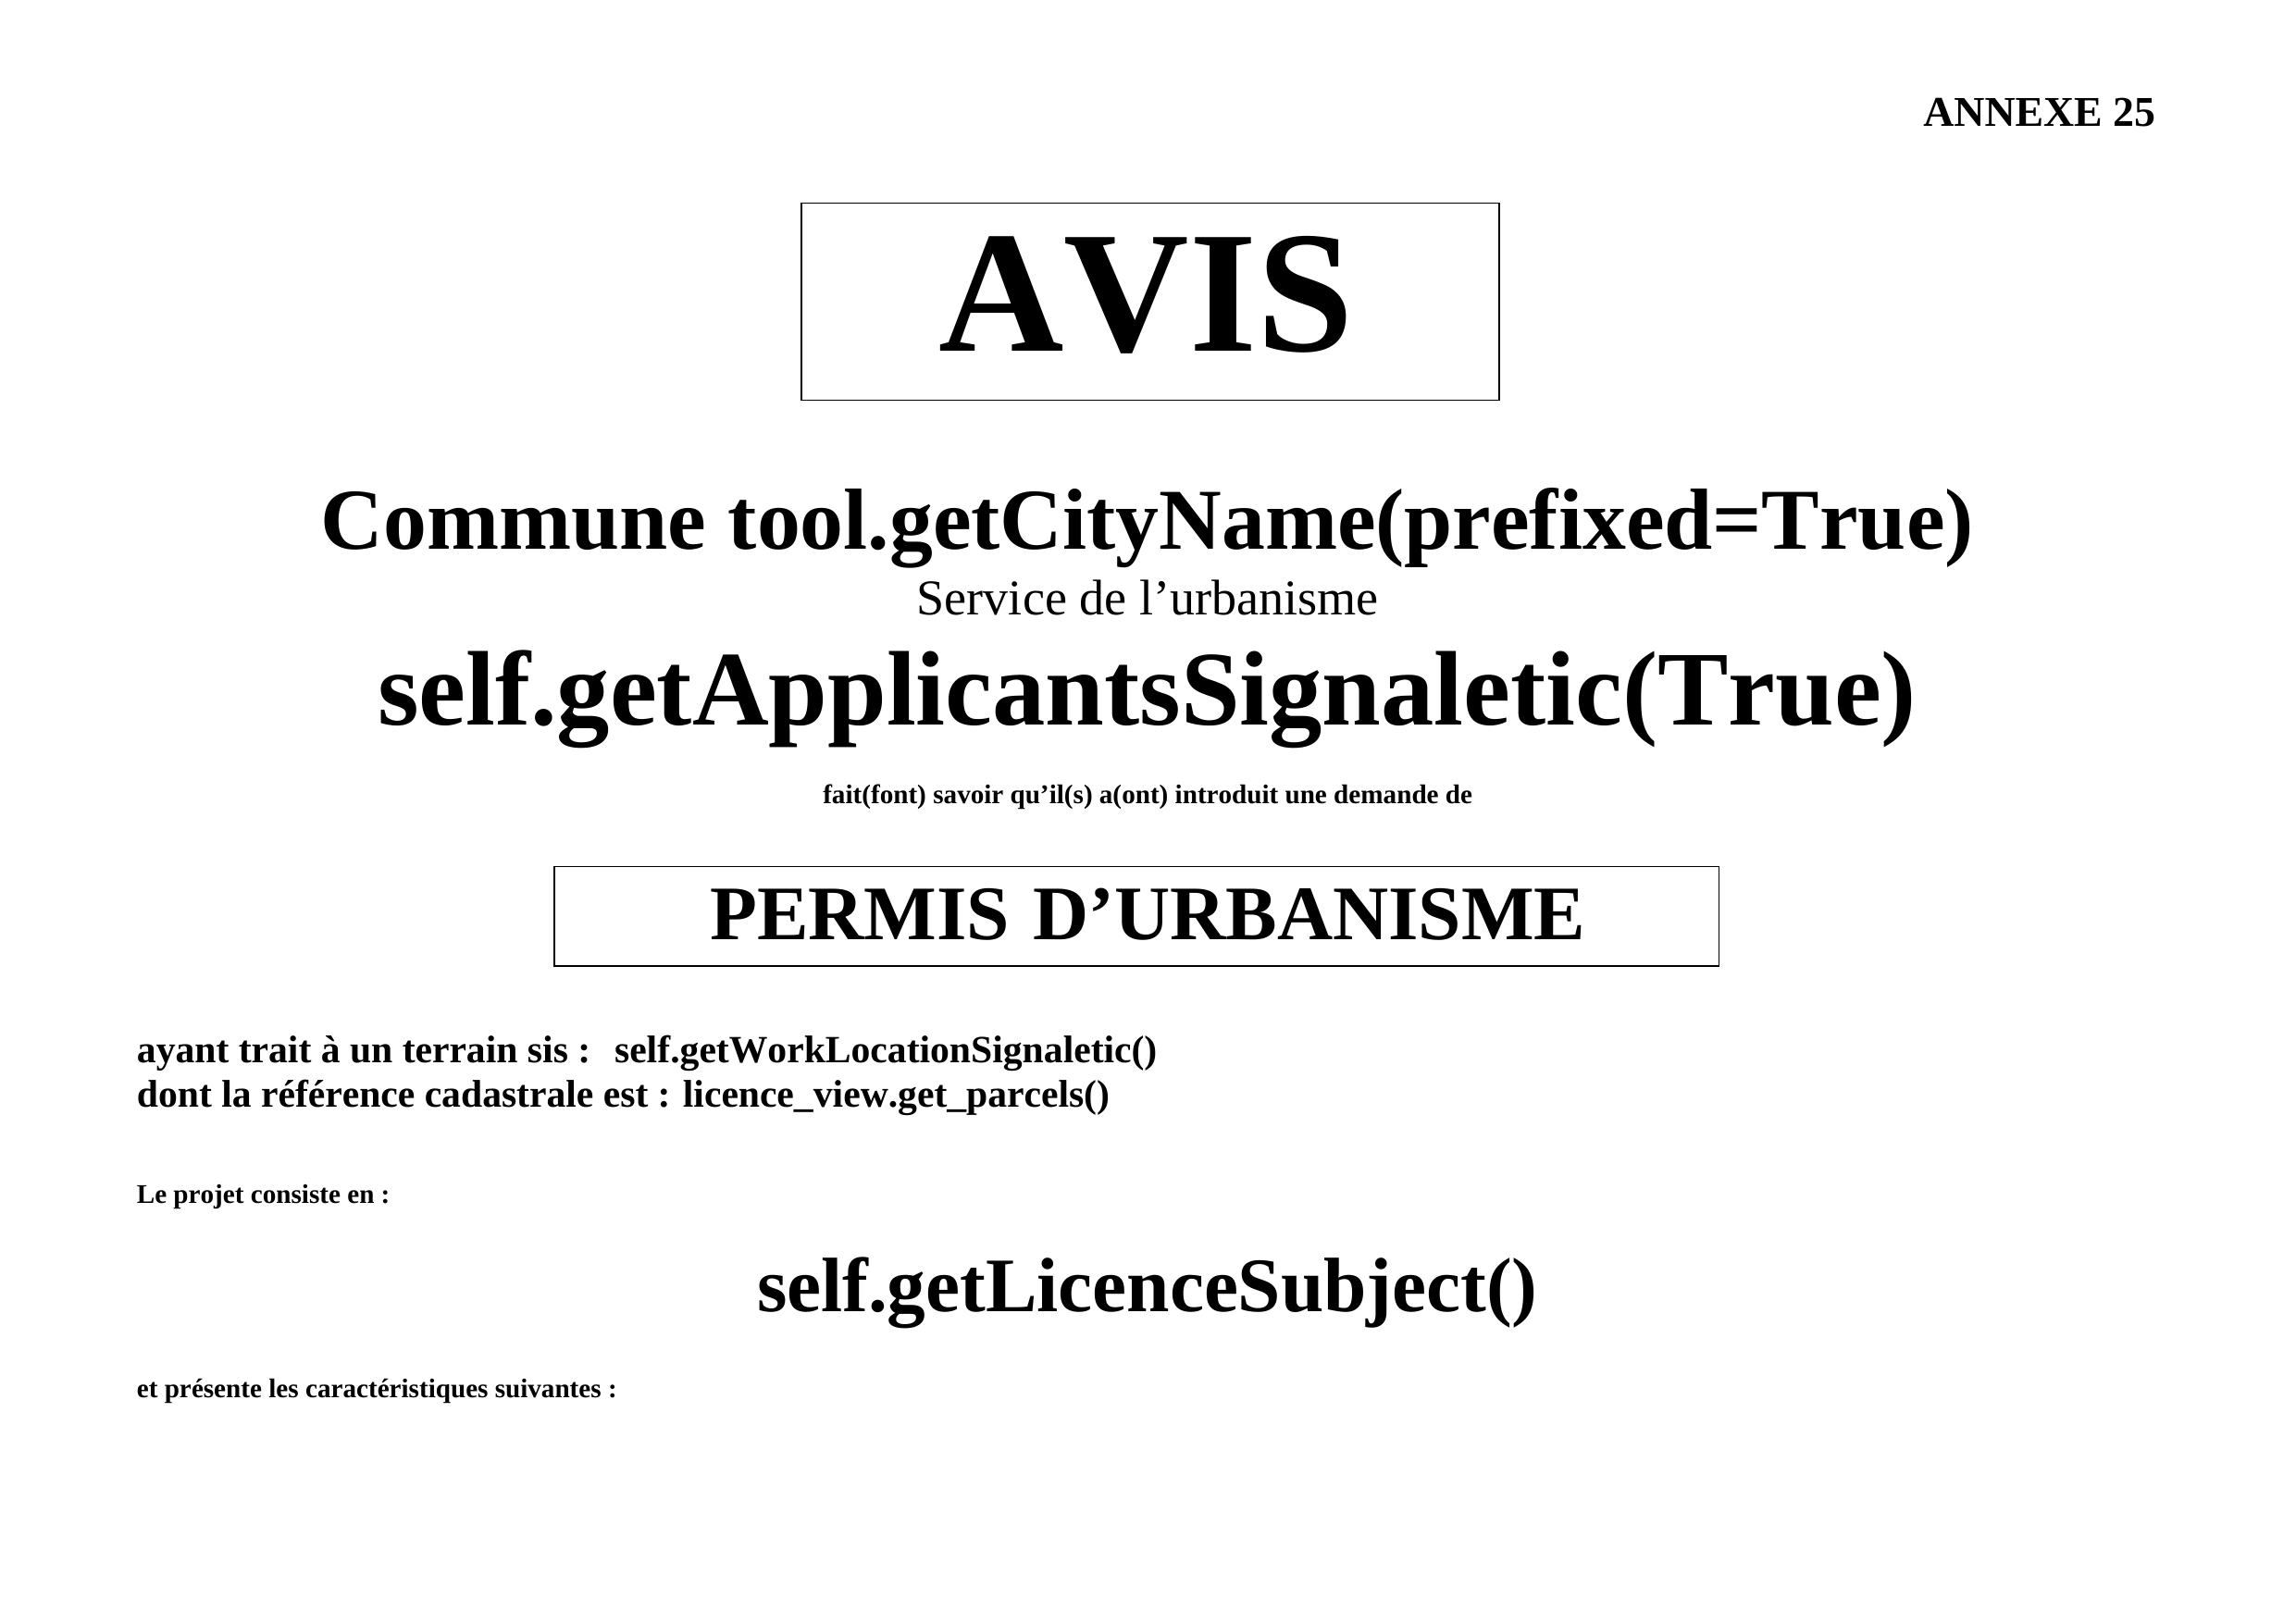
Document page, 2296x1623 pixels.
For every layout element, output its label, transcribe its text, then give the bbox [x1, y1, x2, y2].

text [137, 867, 553, 956]
text Service de l’urbanisme [137, 568, 2159, 626]
text ayant trait à un terrain sis : self.getWorkLocationSignaletic() [137, 1027, 2159, 1072]
text self.getLicenceSubject() [137, 1240, 2159, 1329]
text et présente les caractéristiques suivantes : [137, 1372, 2159, 1404]
title AVIS [137, 189, 2155, 389]
text dont la référence cadastrale est : licence_view.get_parcels() [137, 1072, 2159, 1116]
text self.getApplicantsSignaletic(True) [137, 626, 2159, 748]
text fait(font) savoir qu’il(s) a(ont) introduit une demande de [137, 778, 2159, 810]
title ANNEXE 25 [137, 87, 2155, 136]
text PERMIS D’URBANISME [555, 867, 1719, 956]
text Commune tool.getCityName(prefixed=True) [137, 468, 2159, 568]
text [1719, 867, 2159, 956]
text Le projet consiste en : [137, 1178, 2159, 1208]
